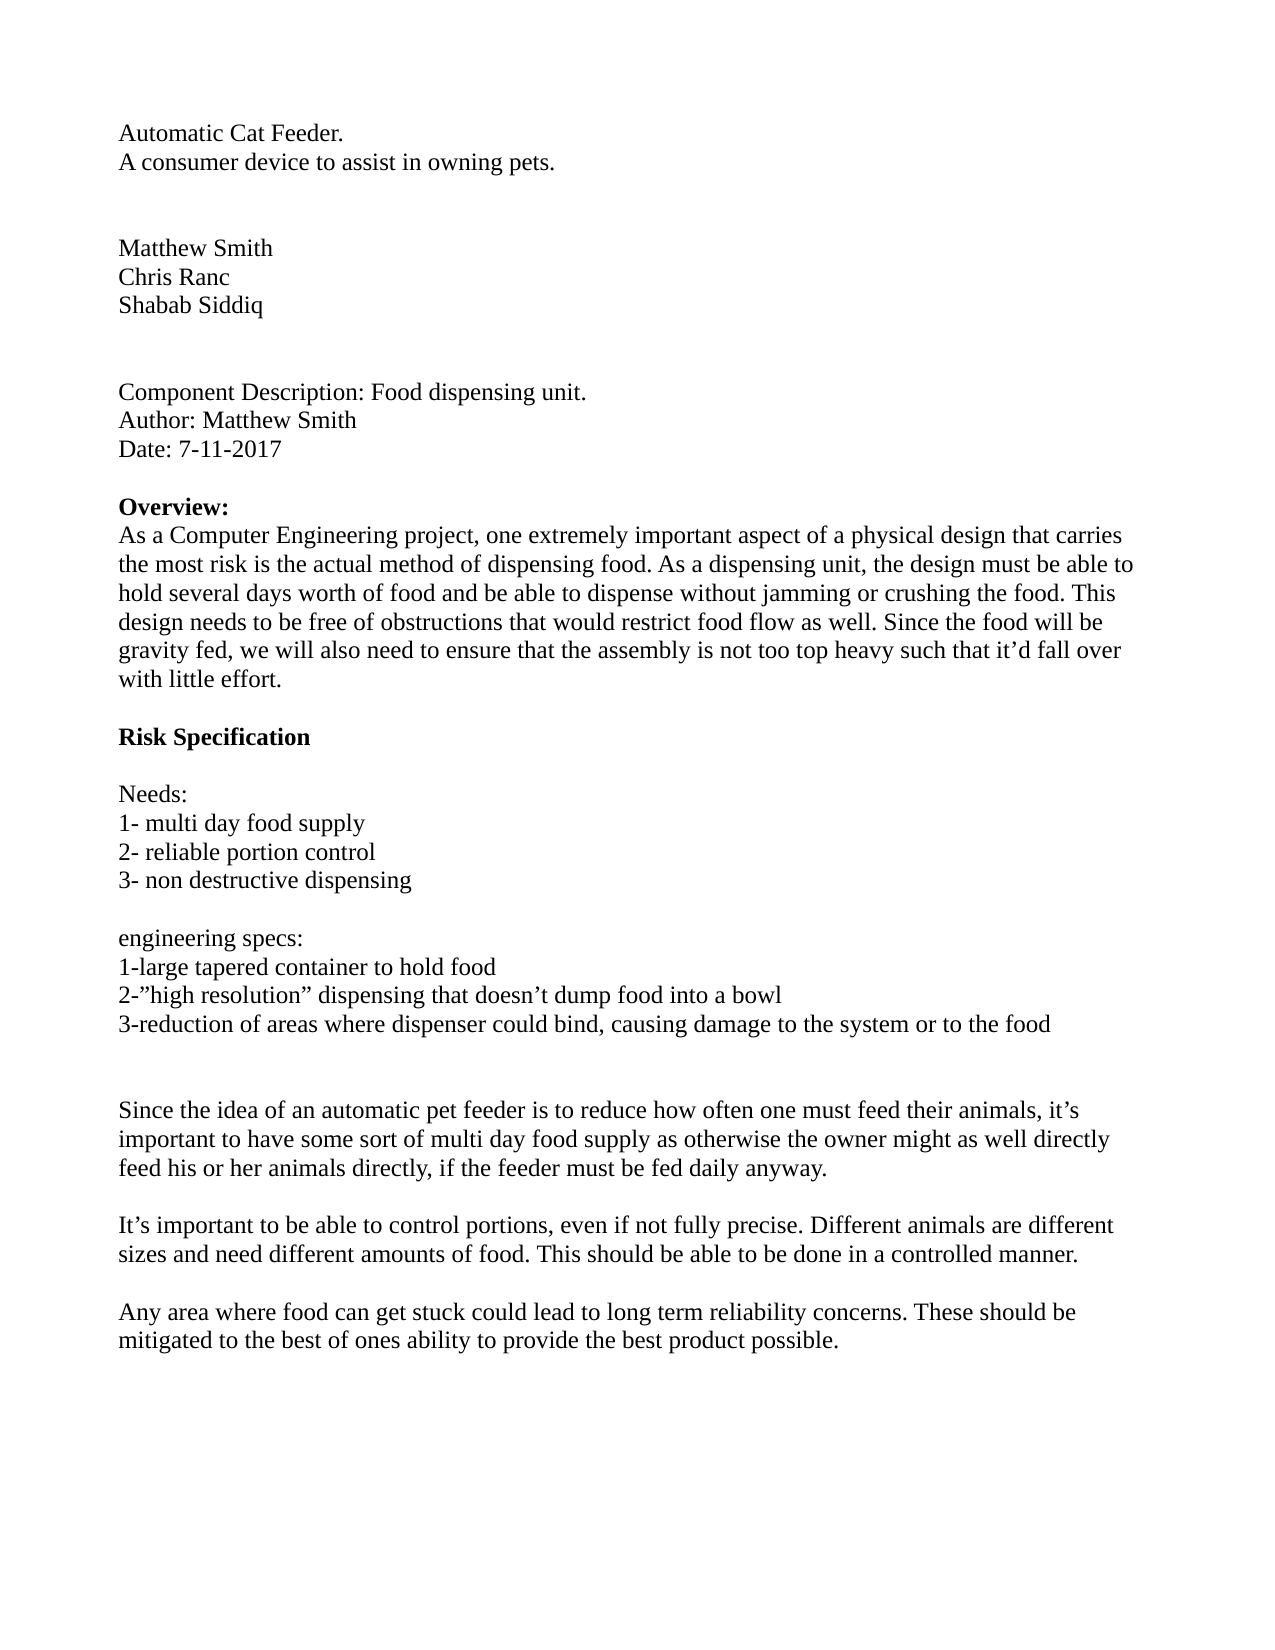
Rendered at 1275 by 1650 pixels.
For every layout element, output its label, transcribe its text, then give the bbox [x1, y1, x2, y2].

text Automatic Cat Feeder. [118, 118, 1157, 147]
text Overview: [118, 492, 1157, 521]
text As a Computer Engineering project, one extremely important aspect of a physical design that carries the most risk is the actual method of dispensing food. As a dispensing unit, the design must be able to hold several days worth of food and be able to dispense without jamming or crushing the food. This design needs to be free of obstructions that would restrict food flow as well. Since the food will be gravity fed, we will also need to ensure that the assembly is not too top heavy such that it’d fall over with little effort. [118, 521, 1157, 693]
text Since the idea of an automatic pet feeder is to reduce how often one must feed their animals, it’s important to have some sort of multi day food supply as otherwise the owner might as well directly feed his or her animals directly, if the feeder must be fed daily anyway. [118, 1096, 1157, 1182]
text A consumer device to assist in owning pets. [118, 147, 1157, 176]
text Any area where food can get stuck could lead to long term reliability concerns. These should be mitigated to the best of ones ability to provide the best product possible. [118, 1297, 1157, 1354]
text 2-”high resolution” dispensing that doesn’t dump food into a bowl [118, 981, 1157, 1009]
text Author: Matthew Smith [118, 406, 1157, 434]
text Shabab Siddiq [118, 291, 1157, 319]
text 3-reduction of areas where dispenser could bind, causing damage to the system or to the food [118, 1009, 1157, 1038]
text 1- multi day food supply [118, 808, 1157, 837]
text 2- reliable portion control [118, 837, 1157, 866]
text It’s important to be able to control portions, even if not fully precise. Different animals are different sizes and need different amounts of food. This should be able to be done in a controlled manner. [118, 1211, 1157, 1268]
text 1-large tapered container to hold food [118, 952, 1157, 981]
text engineering specs: [118, 923, 1157, 952]
text Component Description: Food dispensing unit. [118, 377, 1157, 406]
text Risk Specification [118, 722, 1157, 751]
text Date: 7-11-2017 [118, 434, 1157, 463]
text Needs: [118, 779, 1157, 808]
text 3- non destructive dispensing [118, 866, 1157, 894]
text Chris Ranc [118, 262, 1157, 291]
text Matthew Smith [118, 233, 1157, 262]
